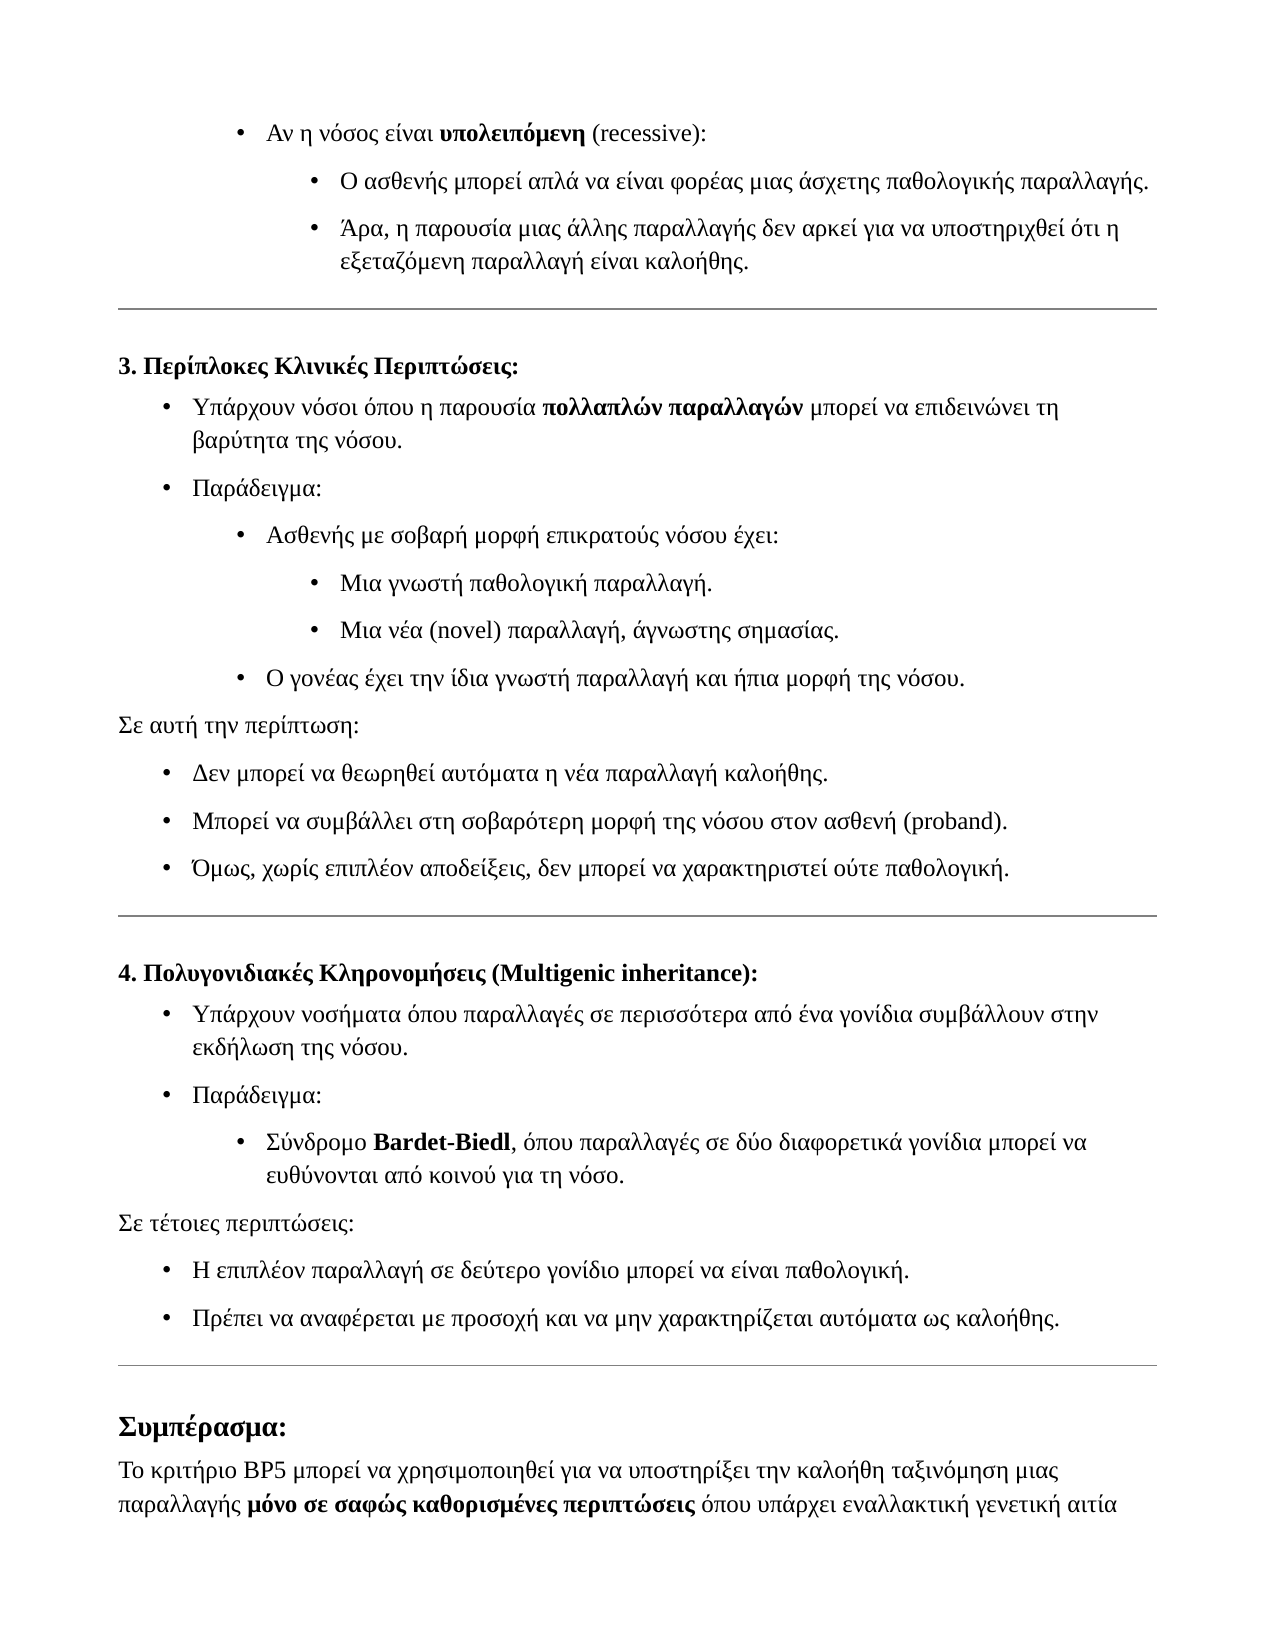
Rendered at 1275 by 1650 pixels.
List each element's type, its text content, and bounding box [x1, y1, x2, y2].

subtitle 4. Πολυγονιδιακές Κληρονομήσεις (Multigenic inheritance): [118, 958, 1157, 987]
text Το κριτήριο BP5 μπορεί να χρησιμοποιηθεί για να υποστηρίξει την καλοήθη ταξινόμηση μιας παραλλαγής μόνο σε σαφώς καθορισμένες περιπτώσεις όπου υπάρχει εναλλακτική γενετική αιτία [118, 1456, 1157, 1517]
list Η επιπλέον παραλλαγή σε δεύτερο γονίδιο μπορεί να είναι παθολογική. [162, 1256, 1157, 1284]
list Μια γνωστή παθολογική παραλλαγή. [310, 568, 1157, 597]
list Αν η νόσος είναι υπολειπόμενη (recessive): [236, 118, 1157, 147]
list Παράδειγμα: [162, 1080, 1157, 1108]
list Σύνδρομο Bardet-Biedl, όπου παραλλαγές σε δύο διαφορετικά γονίδια μπορεί να ευθύνονται από κοινού για τη νόσο. [236, 1127, 1157, 1189]
list Μπορεί να συμβάλλει στη σοβαρότερη μορφή της νόσου στον ασθενή (proband). [162, 806, 1157, 834]
list Παράδειγμα: [162, 473, 1157, 501]
list Υπάρχουν νόσοι όπου η παρουσία πολλαπλών παραλλαγών μπορεί να επιδεινώνει τη βαρύτητα της νόσου. [162, 392, 1157, 454]
list Πρέπει να αναφέρεται με προσοχή και να μην χαρακτηρίζεται αυτόματα ως καλοήθης. [162, 1303, 1157, 1332]
list Ασθενής με σοβαρή μορφή επικρατούς νόσου έχει: [236, 520, 1157, 549]
text Σε τέτοιες περιπτώσεις: [118, 1208, 1157, 1237]
list Δεν μπορεί να θεωρηθεί αυτόματα η νέα παραλλαγή καλοήθης. [162, 758, 1157, 787]
list Άρα, η παρουσία μιας άλλης παραλλαγής δεν αρκεί για να υποστηριχθεί ότι η εξεταζόμενη παραλλαγή είναι καλοήθης. [310, 213, 1157, 275]
list Υπάρχουν νοσήματα όπου παραλλαγές σε περισσότερα από ένα γονίδια συμβάλλουν στην εκδήλωση της νόσου. [162, 999, 1157, 1061]
subtitle Συμπέρασμα: [118, 1409, 1157, 1443]
list Ο ασθενής μπορεί απλά να είναι φορέας μιας άσχετης παθολογικής παραλλαγής. [310, 166, 1157, 194]
subtitle 3. Περίπλοκες Κλινικές Περιπτώσεις: [118, 351, 1157, 379]
list Ο γονέας έχει την ίδια γνωστή παραλλαγή και ήπια μορφή της νόσου. [236, 663, 1157, 692]
list Όμως, χωρίς επιπλέον αποδείξεις, δεν μπορεί να χαρακτηριστεί ούτε παθολογική. [162, 853, 1157, 882]
text Σε αυτή την περίπτωση: [118, 711, 1157, 739]
list Μια νέα (novel) παραλλαγή, άγνωστης σημασίας. [310, 615, 1157, 644]
